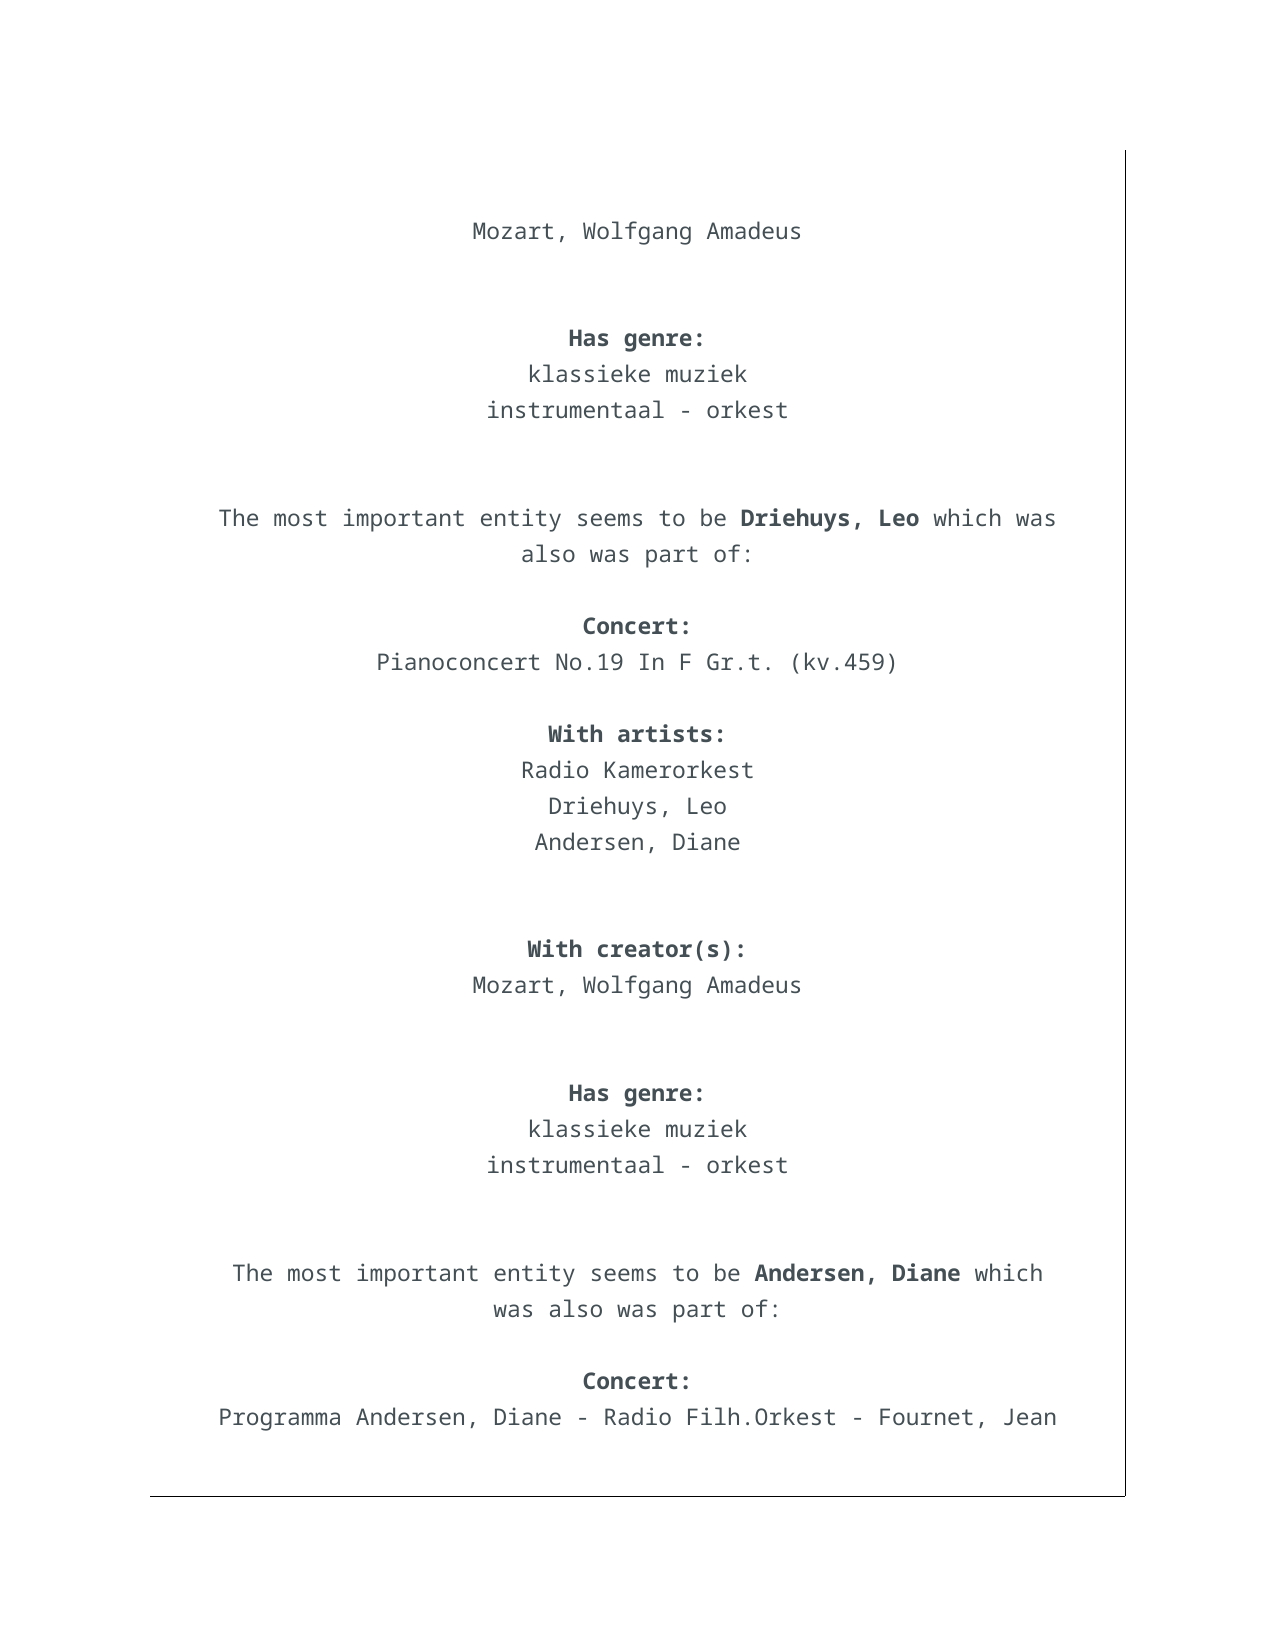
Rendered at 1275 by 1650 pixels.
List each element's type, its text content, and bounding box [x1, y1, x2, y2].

text Concert: Vioolconcert No.4 In D Gr.t. (kv.218) With artists: Radio Kamerorkest Driehuys, Leo Bor, Christiaan With creator(s): Mozart, Wolfgang Amadeus Has genre: klassieke muziek instrumentaal - orkest The most important entity seems to be Driehuys, Leo which was also was part of: Concert: Pianoconcert No.19 In F Gr.t. (kv.459) With artists: Radio Kamerorkest Driehuys, Leo Andersen, Diane With creator(s): Mozart, Wolfgang Amadeus Has genre: klassieke muziek instrumentaal - orkest The most important entity seems to be Andersen, Diane which was also was part of: Concert: Programma Andersen, Diane - Radio Filh.Orkest - Fournet, Jean With artists: Fournet, Jean Andersen, Diane With creator(s): Schoonhoven, Frank Year of publication: 1986 Has genre: klassieke muziek instrumentaal - orkest Provider organization: NCRV The most important entity seems to be Fournet, Jean which was also was part of: Concert: Ouverture With artists: Radio Kamerorkest Fournet, Jean With creator(s): Mozart, Wolfgang Amadeus Has genre: klassieke muziek theatermuziek instrumentaal - orkest Location it was created: Amsterdam The most important entity seems to be theatermuziek [150, 150, 1125, 1496]
